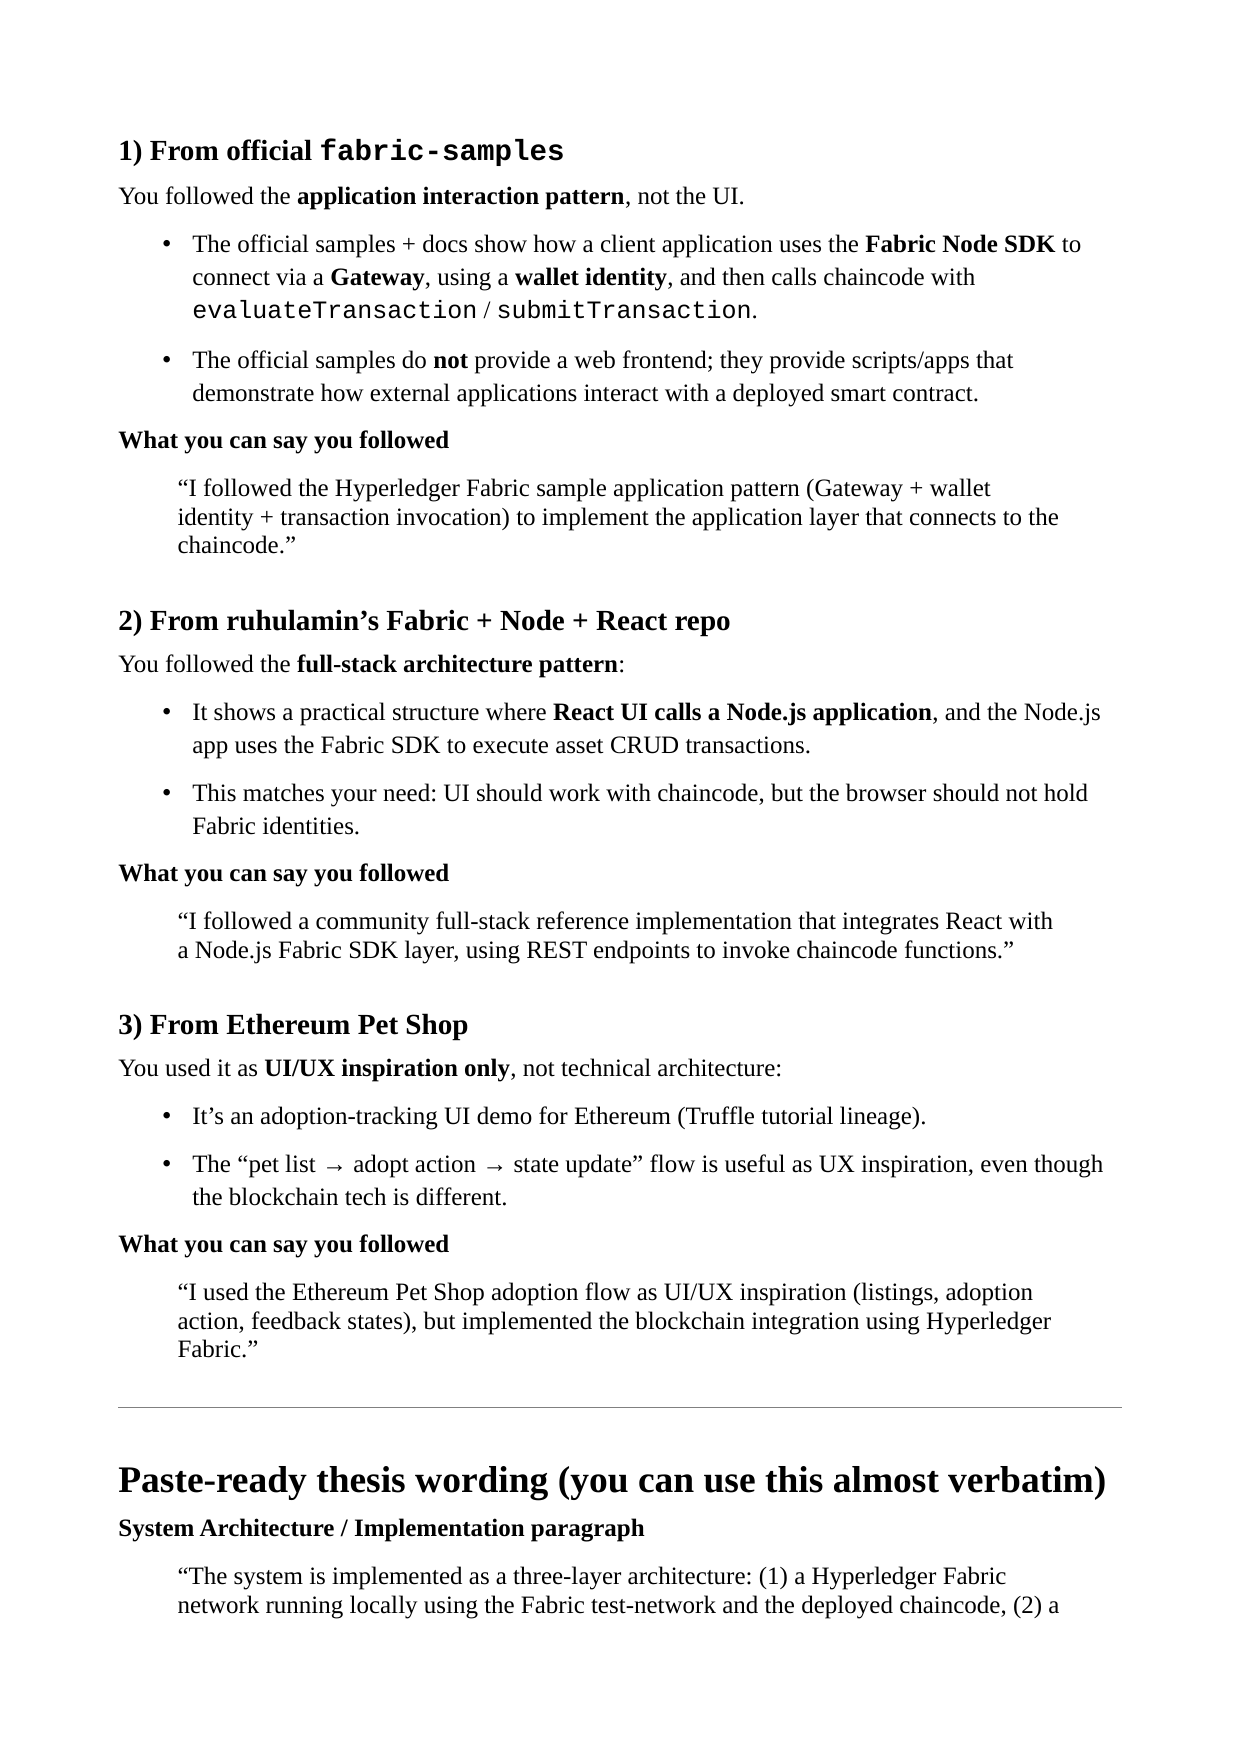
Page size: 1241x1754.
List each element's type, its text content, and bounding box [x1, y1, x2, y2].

text You used it as UI/UX inspiration only, not technical architecture: [118, 1053, 1122, 1082]
text You followed the full-stack architecture pattern: [118, 649, 1122, 678]
text System Architecture / Implementation paragraph [118, 1513, 1122, 1542]
text What you can say you followed [118, 426, 1122, 454]
subtitle 1) From official fabric-samples [118, 133, 1122, 169]
subtitle Paste-ready thesis wording (you can use this almost verbatim) [118, 1458, 1122, 1501]
text “I followed the Hyperledger Fabric sample application pattern (Gateway + wallet identity + transaction invocation) to implement the application layer that connects to the chaincode.” [177, 473, 1063, 559]
list It shows a practical structure where React UI calls a Node.js application, and the Node.js app uses the Fabric SDK to execute asset CRUD transactions. [162, 697, 1122, 759]
list It’s an adoption-tracking UI demo for Ethereum (Truffle tutorial lineage). [162, 1101, 1122, 1130]
text What you can say you followed [118, 1229, 1122, 1258]
text You followed the application interaction pattern, not the UI. [118, 181, 1122, 210]
list This matches your need: UI should work with chaincode, but the browser should not hold Fabric identities. [162, 778, 1122, 839]
list The official samples do not provide a web frontend; they provide scripts/apps that demonstrate how external applications interact with a deployed smart contract. [162, 345, 1122, 407]
subtitle 2) From ruhulamin’s Fabric + Node + React repo [118, 603, 1122, 637]
text “I followed a community full-stack reference implementation that integrates React with a Node.js Fabric SDK layer, using REST endpoints to invoke chaincode functions.” [177, 906, 1063, 963]
list The “pet list → adopt action → state update” flow is useful as UX inspiration, even though the blockchain tech is different. [162, 1149, 1122, 1211]
subtitle 3) From Ethereum Pet Shop [118, 1007, 1122, 1041]
text “I used the Ethereum Pet Shop adoption flow as UI/UX inspiration (listings, adoption action, feedback states), but implemented the blockchain integration using Hyperledger Fabric.” [177, 1277, 1063, 1363]
text “The system is implemented as a three-layer architecture: (1) a Hyperledger Fabric network running locally using the Fabric test-network and the deployed chaincode, (2) a [177, 1561, 1063, 1618]
text What you can say you followed [118, 858, 1122, 887]
list The official samples + docs show how a client application uses the Fabric Node SDK to connect via a Gateway, using a wallet identity, and then calls chaincode with evaluateTransaction / submitTransaction. [162, 229, 1122, 326]
